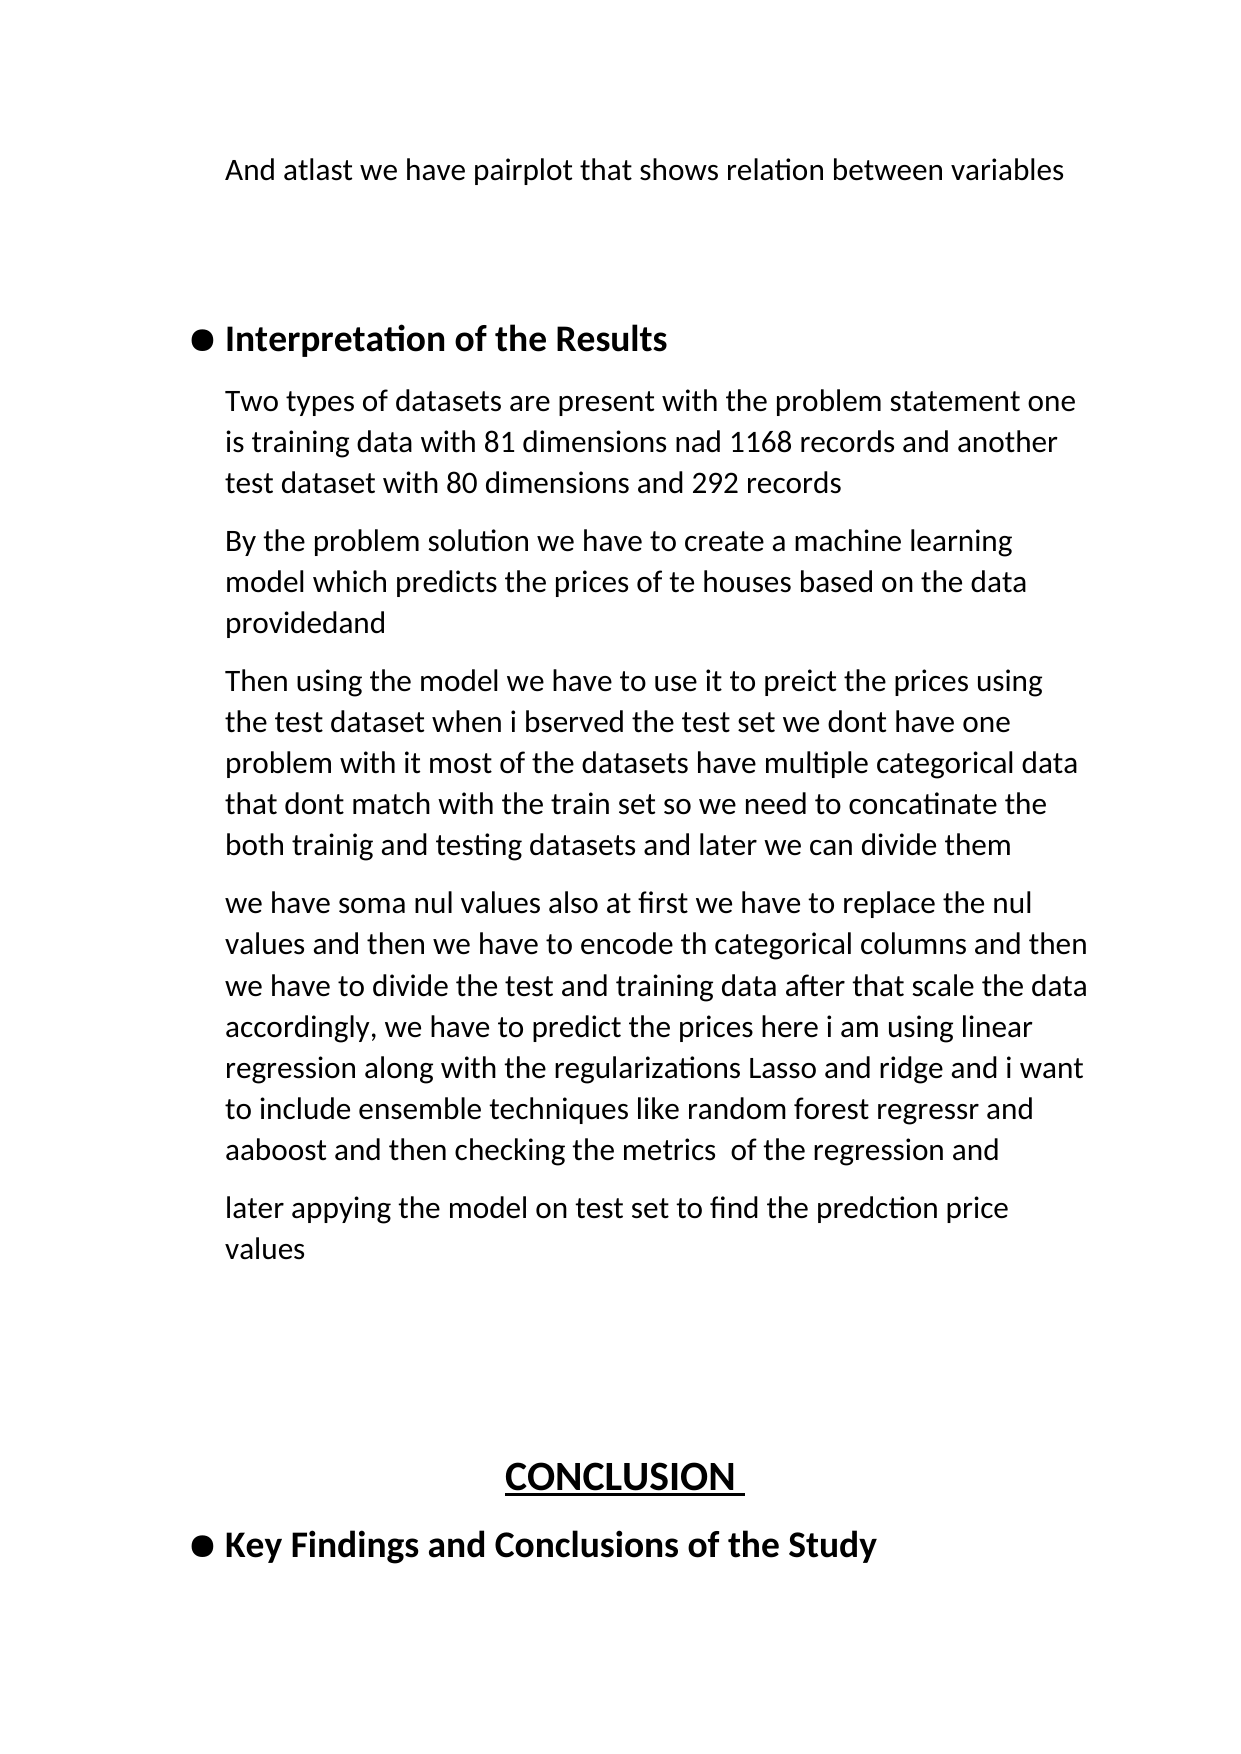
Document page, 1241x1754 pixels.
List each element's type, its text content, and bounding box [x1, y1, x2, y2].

text By the problem solution we have to create a machine learning model which predicts the prices of te houses based on the data providedand [225, 521, 1090, 641]
list Interpretation of the Results [187, 314, 1090, 360]
text we have soma nul values also at first we have to replace the nul values and then we have to encode th categorical columns and then we have to divide the test and training data after that scale the data accordingly, we have to predict the prices here i am using linear regression along with the regularizations Lasso and ridge and i want to include ensemble techniques like random forest regressr and aaboost and then checking the metrics of the regression and [225, 883, 1090, 1168]
text later appying the model on test set to find the predction price values [225, 1188, 1090, 1267]
text Two types of datasets are present with the problem statement one is training data with 81 dimensions nad 1168 records and another test dataset with 80 dimensions and 292 records [225, 381, 1090, 501]
text Then using the model we have to use it to preict the prices using the test dataset when i bserved the test set we dont have one problem with it most of the datasets have multiple categorical data that dont match with the train set so we need to concatinate the both trainig and testing datasets and later we can divide them [225, 661, 1090, 864]
list And atlast we have pairplot that shows relation between variables [225, 150, 1090, 188]
list Key Findings and Conclusions of the Study [187, 1521, 1090, 1567]
text CONCLUSION [150, 1449, 1090, 1500]
